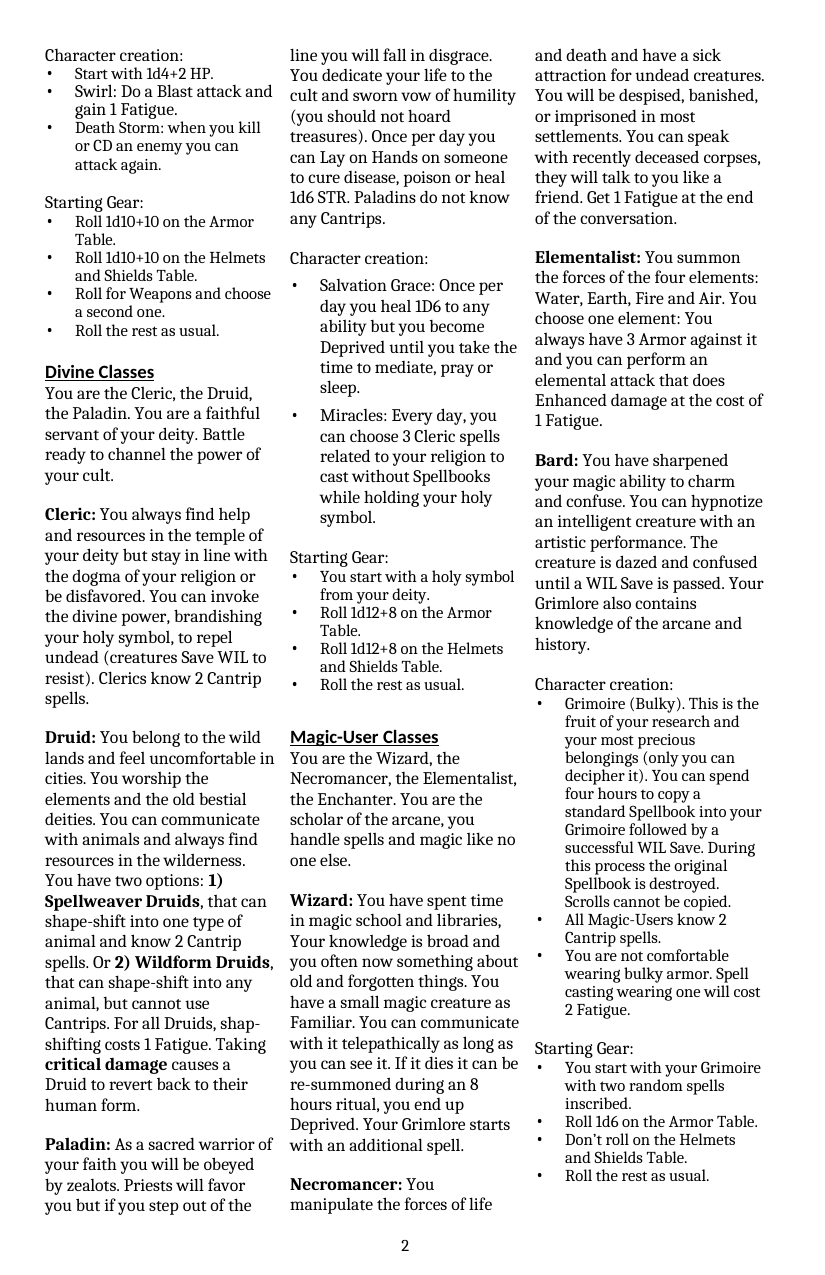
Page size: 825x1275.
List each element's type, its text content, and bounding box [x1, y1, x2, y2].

text line you will fall in disgrace. You dedicate your life to the cult and sworn vow of humility (you should not hoard treasures). Once per day you can Lay on Hands on someone to cure disease, poison or heal 1d6 STR. Paladins do not know any Cantrips. [290, 45, 520, 229]
list Roll the rest as usual. [45, 322, 275, 339]
text Character creation: [45, 45, 275, 65]
list Death Storm: when you kill or CD an enemy you can attack again. [45, 119, 275, 173]
text Character creation: [290, 248, 520, 269]
text Starting Gear: [535, 1039, 765, 1059]
list Start with 1d4+2 HP. [45, 65, 275, 83]
subtitle Divine Classes [45, 360, 275, 383]
text Starting Gear: [45, 193, 275, 213]
text Necromancer: You manipulate the forces of life [290, 1174, 520, 1215]
list You are not comfortable wearing bulky armor. Spell casting wearing one will cost 2 Fatigue. [535, 947, 765, 1019]
text Elementalist: You summon the forces of the four elements: Water, Earth, Fire and Air. You choose one element: You always have 3 Armor against it and you can perform an elemental attack that does Enhanced damage at the cost of 1 Fatigue. [535, 247, 765, 431]
text You are the Wizard, the Necromancer, the Elementalist, the Enchanter. You are the scholar of the arcane, you handle spells and magic like no one else. [290, 748, 520, 871]
list Roll 1d10+10 on the Helmets and Shields Table. [45, 249, 275, 286]
list All Magic-Users know 2 Cantrip spells. [535, 911, 765, 947]
list You start with a holy symbol from your deity. [290, 568, 520, 604]
text Starting Gear: [290, 548, 520, 568]
text and death and have a sick attraction for undead creatures. You will be despised, banished, or imprisoned in most settlements. You can speak with recently deceased corpses, they will talk to you like a friend. Get 1 Fatigue at the end of the conversation. [535, 45, 765, 229]
list Don’t roll on the Helmets and Shields Table. [535, 1131, 765, 1167]
text Character creation: [535, 674, 765, 695]
text Paladin: As a sacred warrior of your faith you will be obeyed by zealots. Priests will favor you but if you step out of the [45, 1134, 275, 1216]
list Roll for Weapons and choose a second one. [45, 286, 275, 322]
text Druid: You belong to the wild lands and feel uncomfortable in cities. You worship the elements and the old bestial deities. You can communicate with animals and always find resources in the wilderness. You have two options: 1) Spellweaver Druids, that can shape-shift into one type of animal and know 2 Cantrip spells. Or 2) Wildform Druids, that can shape-shift into any animal, but cannot use Cantrips. For all Druids, shap-shifting costs 1 Fatigue. Taking critical damage causes a Druid to revert back to their human form. [45, 728, 275, 1116]
list Roll 1d12+8 on the Helmets and Shields Table. [290, 640, 520, 676]
list Roll 1d6 on the Armor Table. [535, 1113, 765, 1131]
text Wizard: You have spent time in magic school and libraries, Your knowledge is broad and you often now something about old and forgotten things. You have a small magic creature as Familiar. You can communicate with it telepathically as long as you can see it. If it dies it can be re-summoned during an 8 hours ritual, you end up Deprived. Your Grimlore starts with an additional spell. [290, 890, 520, 1156]
list Swirl: Do a Blast attack and gain 1 Fatigue. [45, 83, 275, 119]
list Roll 1d10+10 on the Armor Table. [45, 213, 275, 249]
text Bard: You have sharpened your magic ability to charm and confuse. You can hypnotize an intelligent creature with an artistic performance. The creature is dazed and confused until a WIL Save is passed. Your Grimlore also contains knowledge of the arcane and history. [535, 451, 765, 655]
list Roll the rest as usual. [290, 676, 520, 694]
text Cleric: You always find help and resources in the temple of your deity but stay in line with the dogma of your religion or be disfavored. You can invoke the divine power, brandishing your holy symbol, to repel undead (creatures Save WIL to resist). Clerics know 2 Cantrip spells. [45, 505, 275, 709]
list Salvation Grace: Once per day you heal 1D6 to any ability but you become Deprived until you take the time to mediate, pray or sleep. [290, 272, 520, 398]
list Miracles: Every day, you can choose 3 Cleric spells related to your religion to cast without Spellbooks while holding your holy symbol. [290, 402, 520, 528]
text You are the Cleric, the Druid, the Paladin. You are a faithful servant of your deity. Battle ready to channel the power of your cult. [45, 383, 275, 485]
list Roll 1d12+8 on the Armor Table. [290, 604, 520, 640]
list Grimoire (Bulky). This is the fruit of your research and your most precious belongings (only you can decipher it). You can spend four hours to copy a standard Spellbook into your Grimoire followed by a successful WIL Save. During this process the original Spellbook is destroyed. Scrolls cannot be copied. [535, 695, 765, 911]
list You start with your Grimoire with two random spells inscribed. [535, 1059, 765, 1113]
list Roll the rest as usual. [535, 1167, 765, 1185]
subtitle Magic-User Classes [290, 715, 520, 748]
